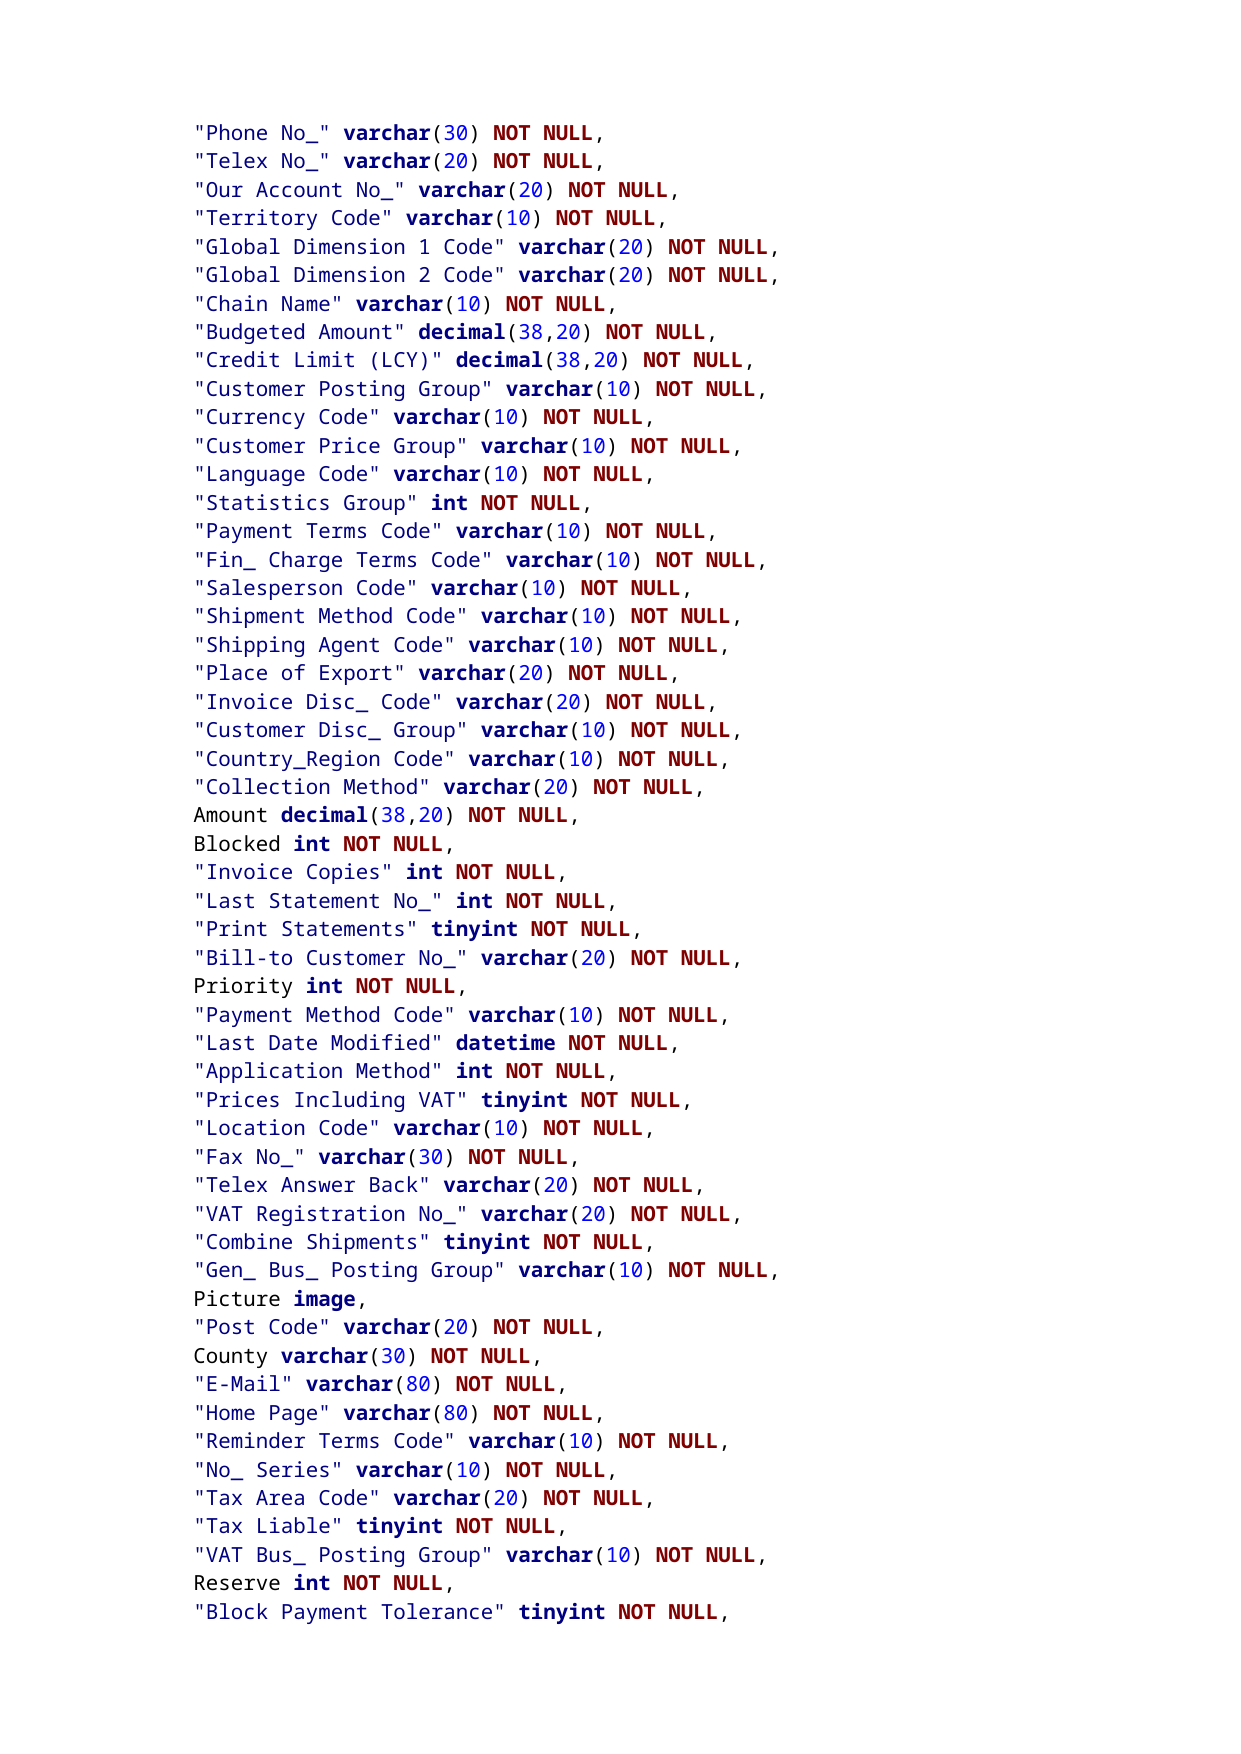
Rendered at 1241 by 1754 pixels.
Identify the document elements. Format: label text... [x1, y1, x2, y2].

text "Application Method" int NOT NULL, [118, 1057, 1122, 1085]
text "Our Account No_" varchar(20) NOT NULL, [118, 175, 1122, 203]
text "Phone No_" varchar(30) NOT NULL, [118, 118, 1122, 147]
text "Reminder Terms Code" varchar(10) NOT NULL, [118, 1426, 1122, 1455]
text "Place of Export" varchar(20) NOT NULL, [118, 658, 1122, 687]
text "Tax Liable" tinyint NOT NULL, [118, 1512, 1122, 1540]
text "Tax Area Code" varchar(20) NOT NULL, [118, 1483, 1122, 1512]
text "Salesperson Code" varchar(10) NOT NULL, [118, 573, 1122, 602]
text "Print Statements" tinyint NOT NULL, [118, 914, 1122, 943]
text "Fax No_" varchar(30) NOT NULL, [118, 1142, 1122, 1170]
text "Payment Terms Code" varchar(10) NOT NULL, [118, 516, 1122, 545]
text "Fin_ Charge Terms Code" varchar(10) NOT NULL, [118, 545, 1122, 573]
text "Prices Including VAT" tinyint NOT NULL, [118, 1085, 1122, 1113]
text "Bill-to Customer No_" varchar(20) NOT NULL, [118, 943, 1122, 971]
text "Last Date Modified" datetime NOT NULL, [118, 1028, 1122, 1057]
text "Location Code" varchar(10) NOT NULL, [118, 1113, 1122, 1142]
text "Shipping Agent Code" varchar(10) NOT NULL, [118, 630, 1122, 658]
text "E-Mail" varchar(80) NOT NULL, [118, 1369, 1122, 1398]
text "Post Code" varchar(20) NOT NULL, [118, 1312, 1122, 1341]
text County varchar(30) NOT NULL, [118, 1341, 1122, 1369]
text "Territory Code" varchar(10) NOT NULL, [118, 203, 1122, 232]
text "Payment Method Code" varchar(10) NOT NULL, [118, 1000, 1122, 1028]
text "Chain Name" varchar(10) NOT NULL, [118, 289, 1122, 317]
text "Global Dimension 2 Code" varchar(20) NOT NULL, [118, 260, 1122, 289]
text "Customer Posting Group" varchar(10) NOT NULL, [118, 374, 1122, 402]
text "Statistics Group" int NOT NULL, [118, 488, 1122, 516]
text "Invoice Disc_ Code" varchar(20) NOT NULL, [118, 687, 1122, 715]
text "Country_Region Code" varchar(10) NOT NULL, [118, 744, 1122, 772]
text "Shipment Method Code" varchar(10) NOT NULL, [118, 602, 1122, 630]
text "Block Payment Tolerance" tinyint NOT NULL, [118, 1597, 1122, 1625]
text "Language Code" varchar(10) NOT NULL, [118, 459, 1122, 488]
text "Budgeted Amount" decimal(38,20) NOT NULL, [118, 317, 1122, 346]
text "VAT Registration No_" varchar(20) NOT NULL, [118, 1199, 1122, 1227]
text Amount decimal(38,20) NOT NULL, [118, 801, 1122, 829]
text Priority int NOT NULL, [118, 971, 1122, 1000]
text "Combine Shipments" tinyint NOT NULL, [118, 1227, 1122, 1256]
text "Global Dimension 1 Code" varchar(20) NOT NULL, [118, 232, 1122, 260]
text Blocked int NOT NULL, [118, 829, 1122, 857]
text "Currency Code" varchar(10) NOT NULL, [118, 402, 1122, 431]
text "Customer Price Group" varchar(10) NOT NULL, [118, 431, 1122, 459]
text "Home Page" varchar(80) NOT NULL, [118, 1398, 1122, 1426]
text Picture image, [118, 1284, 1122, 1312]
text "Telex Answer Back" varchar(20) NOT NULL, [118, 1170, 1122, 1199]
text "Last Statement No_" int NOT NULL, [118, 886, 1122, 914]
text "No_ Series" varchar(10) NOT NULL, [118, 1455, 1122, 1483]
text "Customer Disc_ Group" varchar(10) NOT NULL, [118, 715, 1122, 744]
text "Credit Limit (LCY)" decimal(38,20) NOT NULL, [118, 346, 1122, 374]
text "Invoice Copies" int NOT NULL, [118, 857, 1122, 886]
text "Collection Method" varchar(20) NOT NULL, [118, 772, 1122, 801]
text Reserve int NOT NULL, [118, 1568, 1122, 1597]
text "Telex No_" varchar(20) NOT NULL, [118, 147, 1122, 175]
text "Gen_ Bus_ Posting Group" varchar(10) NOT NULL, [118, 1256, 1122, 1284]
text "VAT Bus_ Posting Group" varchar(10) NOT NULL, [118, 1540, 1122, 1568]
